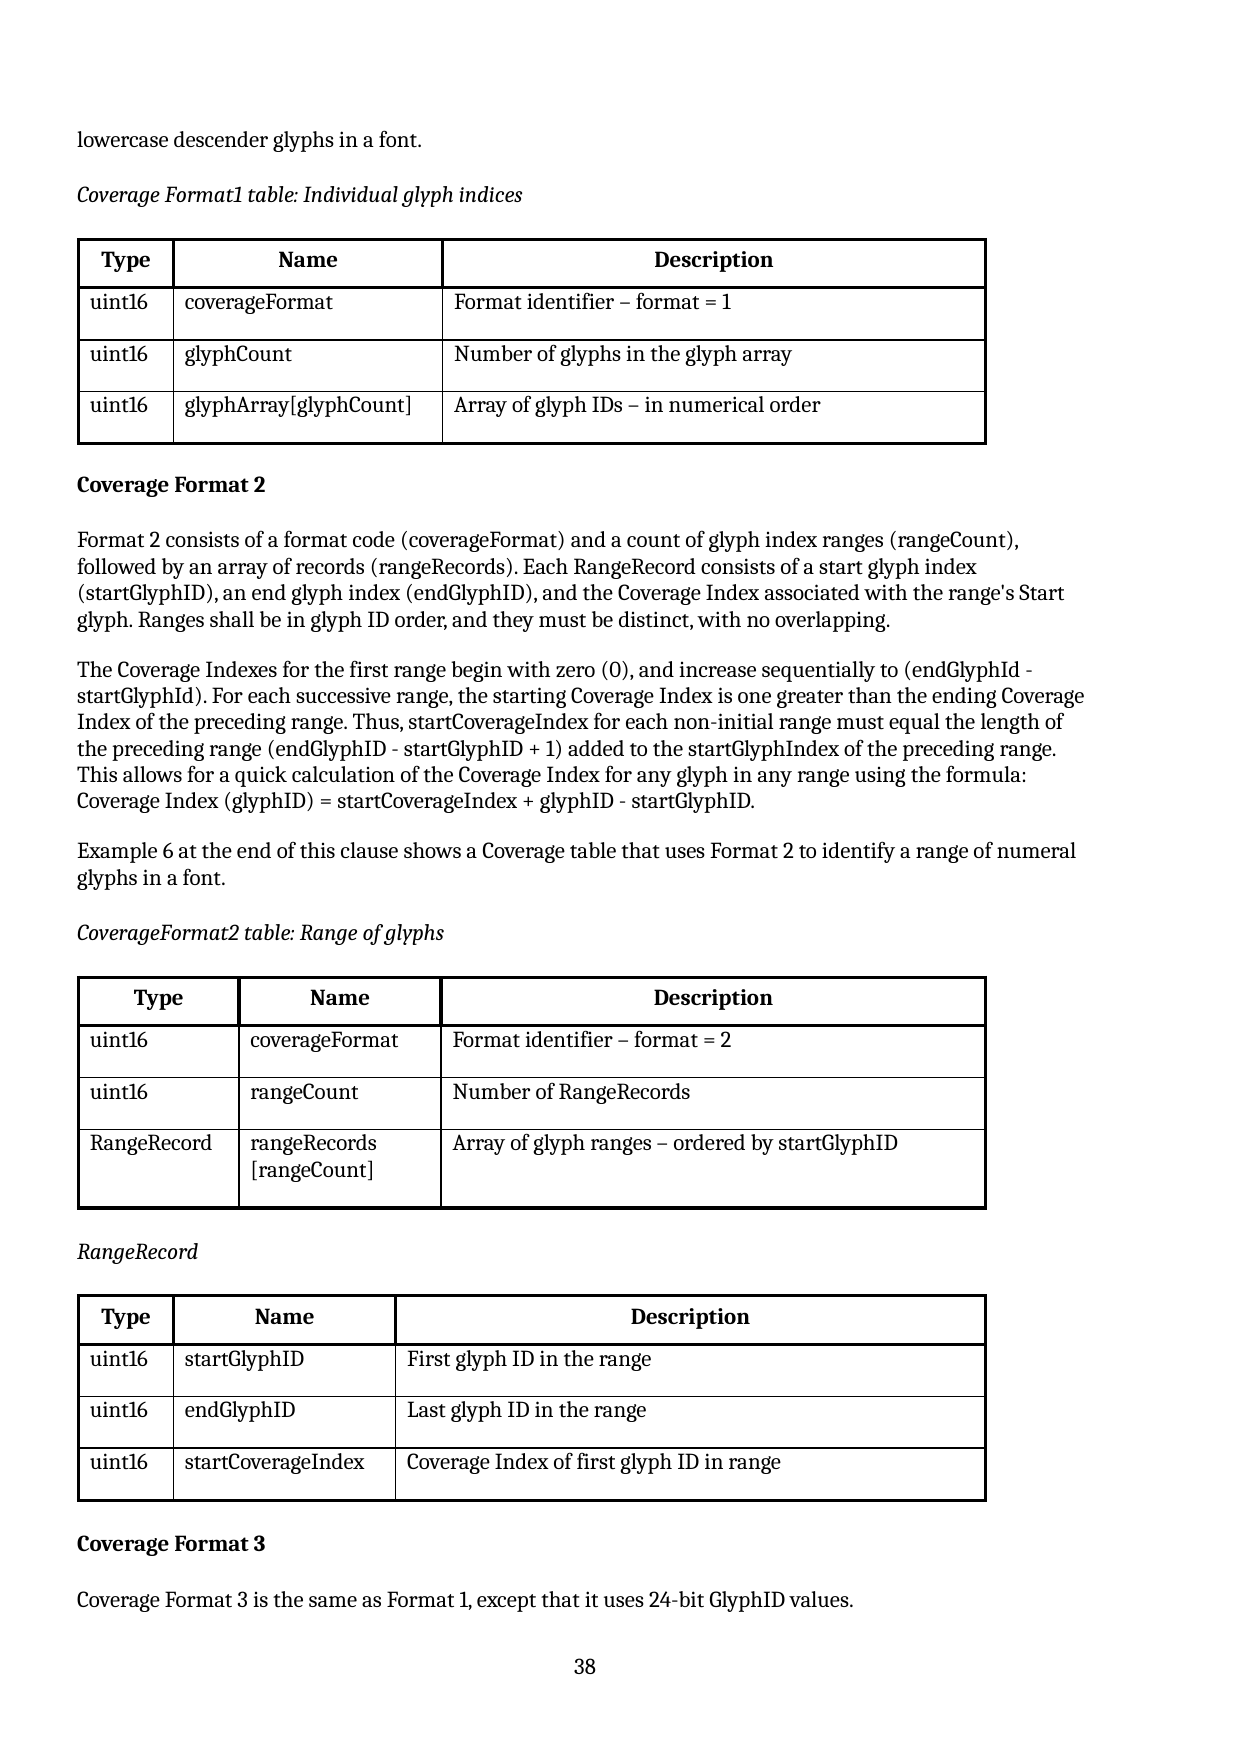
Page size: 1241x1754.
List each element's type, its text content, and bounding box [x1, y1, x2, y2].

table_cell Coverage Index of first glyph ID in range [396, 1449, 984, 1499]
text lowercase descender glyphs in a font. [77, 127, 1093, 153]
table_header Name [175, 1297, 394, 1342]
table_cell startCoverageIndex [174, 1449, 395, 1499]
table_header Type [80, 1297, 172, 1342]
text Coverage Format 3 is the same as Format 1, except that it uses 24-bit GlyphID values. [77, 1586, 1093, 1613]
table_cell uint16 [80, 392, 173, 442]
table_cell Format identifier – format = 2 [442, 1027, 984, 1077]
table_cell Array of glyph IDs – in numerical order [443, 392, 984, 442]
table_cell uint16 [80, 1027, 238, 1077]
table_cell glyphArray[glyphCount] [174, 392, 442, 442]
table_cell RangeRecord [80, 1130, 238, 1206]
table_cell uint16 [80, 1346, 173, 1396]
table_cell Array of glyph ranges – ordered by startGlyphID [442, 1130, 984, 1206]
table_cell Last glyph ID in the range [396, 1397, 984, 1447]
table_header Type [80, 979, 237, 1024]
text Format 2 consists of a format code (coverageFormat) and a count of glyph index ranges (rangeCount), followed by an array of records (rangeRecords). Each RangeRecord consists of a start glyph index (startGlyphID), an end glyph index (endGlyphID), and the Coverage Index associated with the range's Start glyph. Ranges shall be in glyph ID order, and they must be distinct, with no overlapping. [77, 527, 1093, 633]
table_cell Number of glyphs in the glyph array [443, 341, 984, 391]
table_header Description [444, 241, 984, 286]
table_cell uint16 [80, 1397, 173, 1447]
table_header Description [397, 1297, 984, 1342]
table_cell coverageFormat [240, 1027, 440, 1077]
text Coverage Format 3 [77, 1531, 1093, 1557]
table_cell uint16 [80, 1449, 173, 1499]
text Coverage Format1 table: Individual glyph indices [77, 182, 1093, 209]
table_header Name [241, 979, 439, 1024]
text Example 6 at the end of this clause shows a Coverage table that uses Format 2 to identify a range of numeral glyphs in a font. [77, 838, 1093, 891]
table_cell Number of RangeRecords [442, 1078, 984, 1128]
table_header Name [175, 241, 441, 286]
table_cell First glyph ID in the range [396, 1346, 984, 1396]
table_cell rangeRecords [rangeCount] [240, 1130, 440, 1206]
table_cell uint16 [80, 1078, 238, 1128]
table_cell coverageFormat [174, 289, 442, 339]
table_header Type [80, 241, 172, 286]
text CoverageFormat2 table: Range of glyphs [77, 920, 1093, 946]
table_cell uint16 [80, 341, 173, 391]
table_cell uint16 [80, 289, 173, 339]
table_cell startGlyphID [174, 1346, 395, 1396]
text Coverage Format 2 [77, 445, 1093, 498]
text RangeRecord [77, 1239, 1093, 1265]
table_cell glyphCount [174, 341, 442, 391]
text The Coverage Indexes for the first range begin with zero (0), and increase sequentially to (endGlyphId - startGlyphId). For each successive range, the starting Coverage Index is one greater than the ending Coverage Index of the preceding range. Thus, startCoverageIndex for each non-initial range must equal the length of the preceding range (endGlyphID - startGlyphID + 1) added to the startGlyphIndex of the preceding range. This allows for a quick calculation of the Coverage Index for any glyph in any range using the formula: Coverage Index (glyphID) = startCoverageIndex + glyphID - startGlyphID. [77, 656, 1093, 814]
table_header Description [443, 979, 984, 1024]
table_cell Format identifier – format = 1 [443, 289, 984, 339]
table_cell endGlyphID [174, 1397, 395, 1447]
table_cell rangeCount [240, 1078, 440, 1128]
